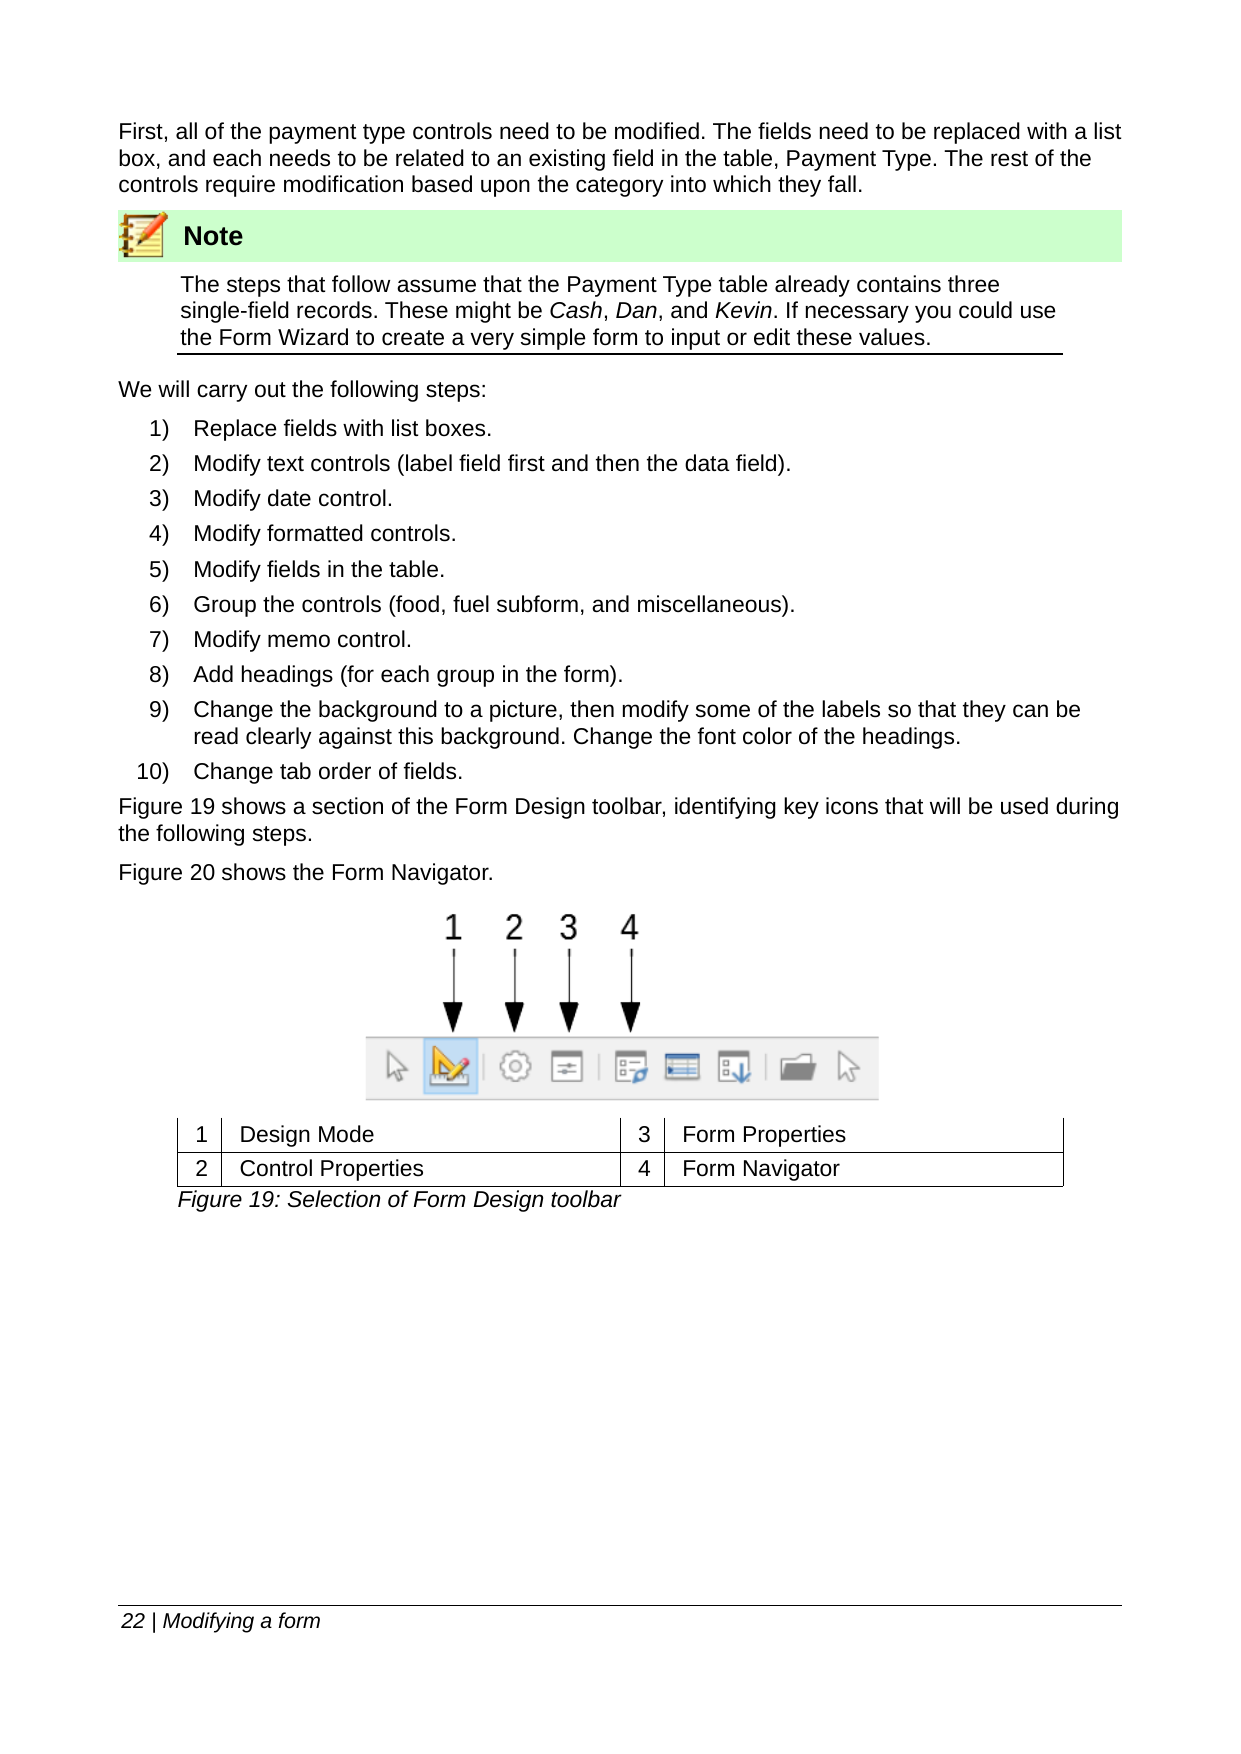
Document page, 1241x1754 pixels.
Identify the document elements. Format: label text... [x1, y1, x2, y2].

text Figure 19 shows a section of the Form Design toolbar, identifying key icons that will be used during the following steps. [118, 793, 1122, 846]
text Figure 20 shows the Form Navigator. [118, 858, 1122, 885]
list Add headings (for each group in the form). [169, 661, 1122, 688]
list Modify formatted controls. [169, 520, 1122, 547]
list Modify text controls (label field first and then the data field). [169, 450, 1122, 476]
list Replace fields with list boxes. [169, 415, 1122, 441]
table_cell Control Properties [222, 1153, 620, 1186]
text The steps that follow assume that the Payment Type table already contains three single-field records. These might be Cash, Dan, and Kevin. If necessary you could use the Form Wizard to create a very simple form to input or edit these values. [177, 268, 1063, 353]
text First, all of the payment type controls need to be modified. The fields need to be replaced with a list box, and each needs to be related to an existing field in the table, Payment Type. The rest of the controls require modification based upon the category into which they fall. [118, 118, 1122, 197]
list Modify fields in the table. [169, 556, 1122, 582]
subtitle Note [118, 210, 1122, 262]
table_header 1 [178, 1118, 221, 1151]
list Change tab order of fields. [169, 758, 1122, 784]
list Group the controls (food, fuel subform, and miscellaneous). [169, 591, 1122, 617]
table_cell 4 [621, 1153, 664, 1186]
picture [119, 210, 170, 261]
table_cell 2 [178, 1153, 221, 1186]
text Figure 19: Selection of Form Design toolbar [177, 1187, 1063, 1213]
table_cell Form Navigator [665, 1153, 1063, 1186]
list Modify memo control. [169, 626, 1122, 652]
list Modify date control. [169, 485, 1122, 512]
table_header 3 [621, 1118, 664, 1151]
table_header Form Properties [665, 1118, 1063, 1151]
text We will carry out the following steps: [118, 376, 1122, 402]
table_header Design Mode [222, 1118, 620, 1151]
list Change the background to a picture, then modify some of the labels so that they can be read clearly against this background. Change the font color of the headings. [169, 696, 1122, 749]
picture [354, 897, 887, 1106]
